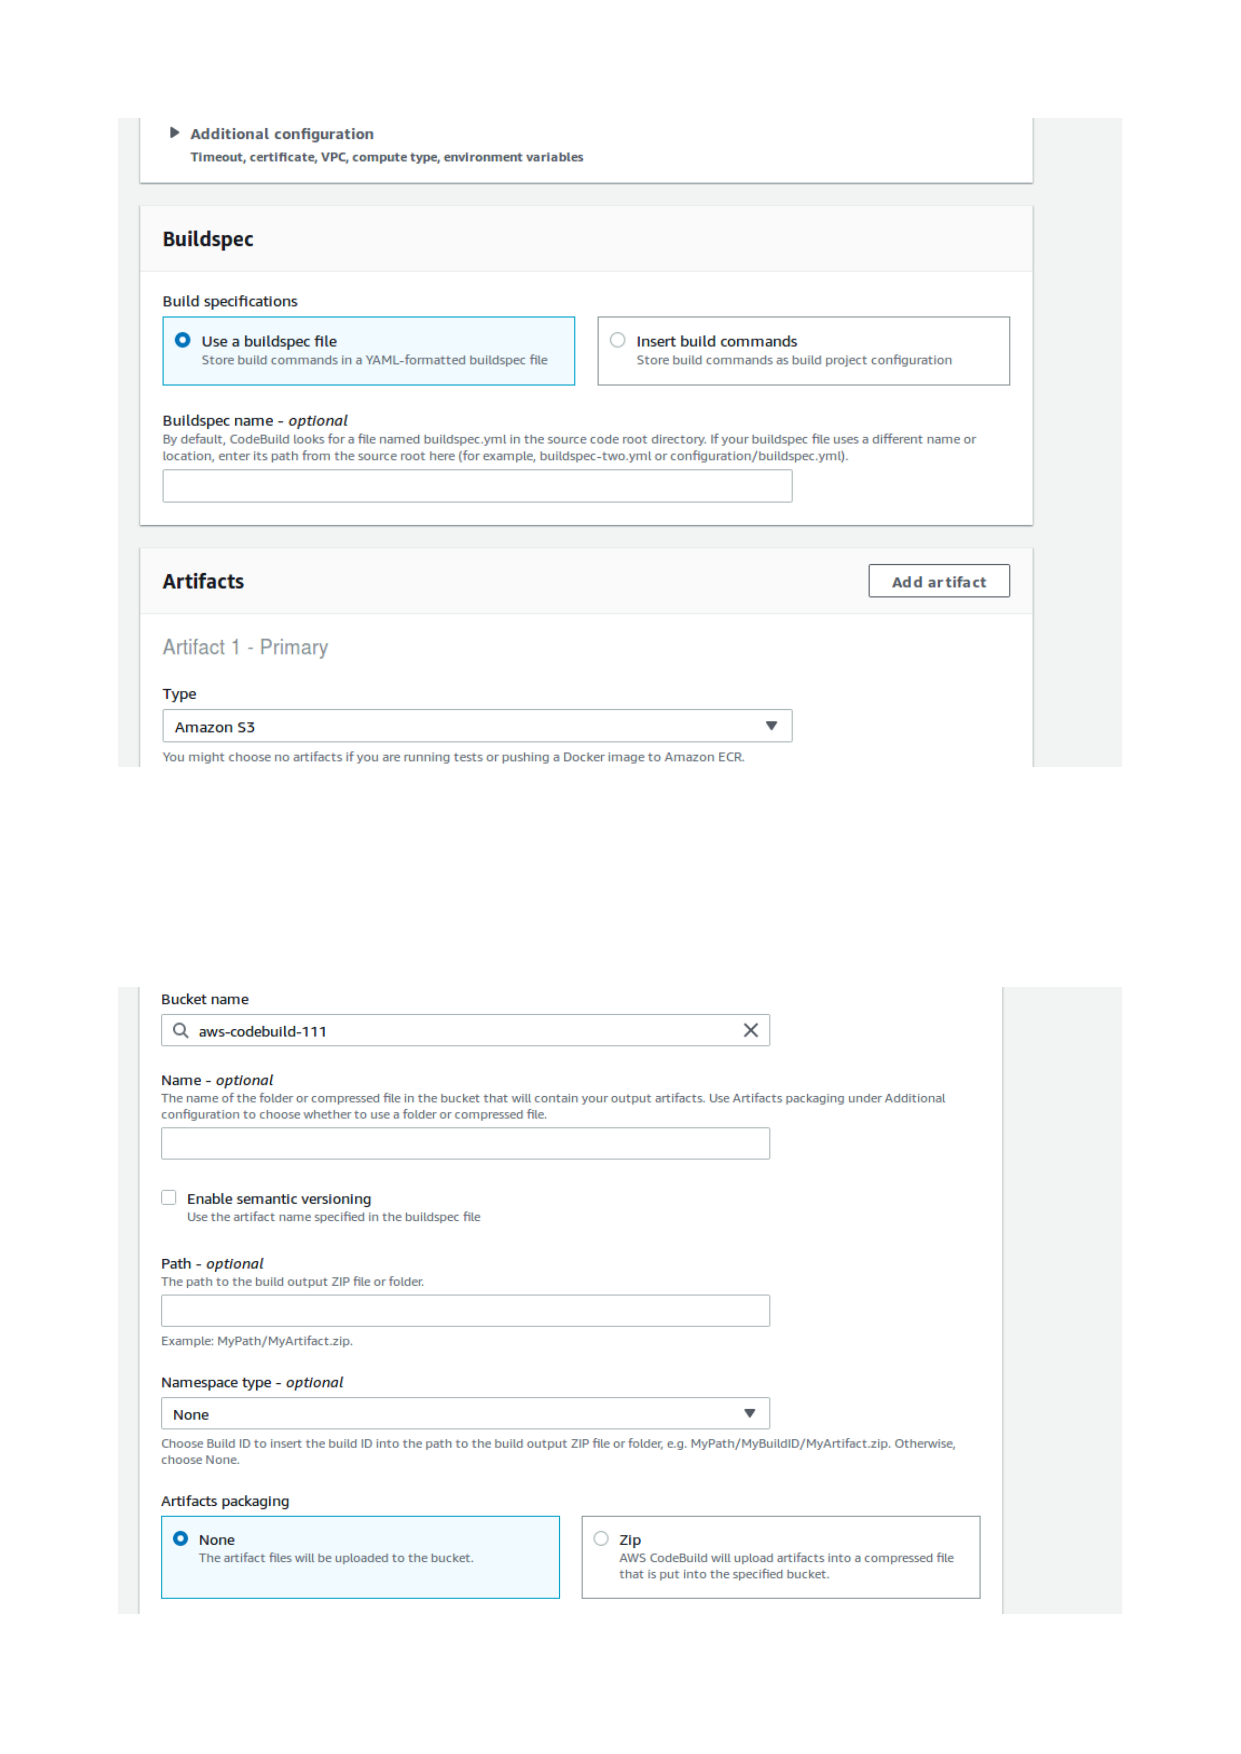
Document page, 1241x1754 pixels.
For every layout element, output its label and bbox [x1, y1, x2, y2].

picture [118, 987, 1123, 1614]
picture [118, 118, 1123, 767]
